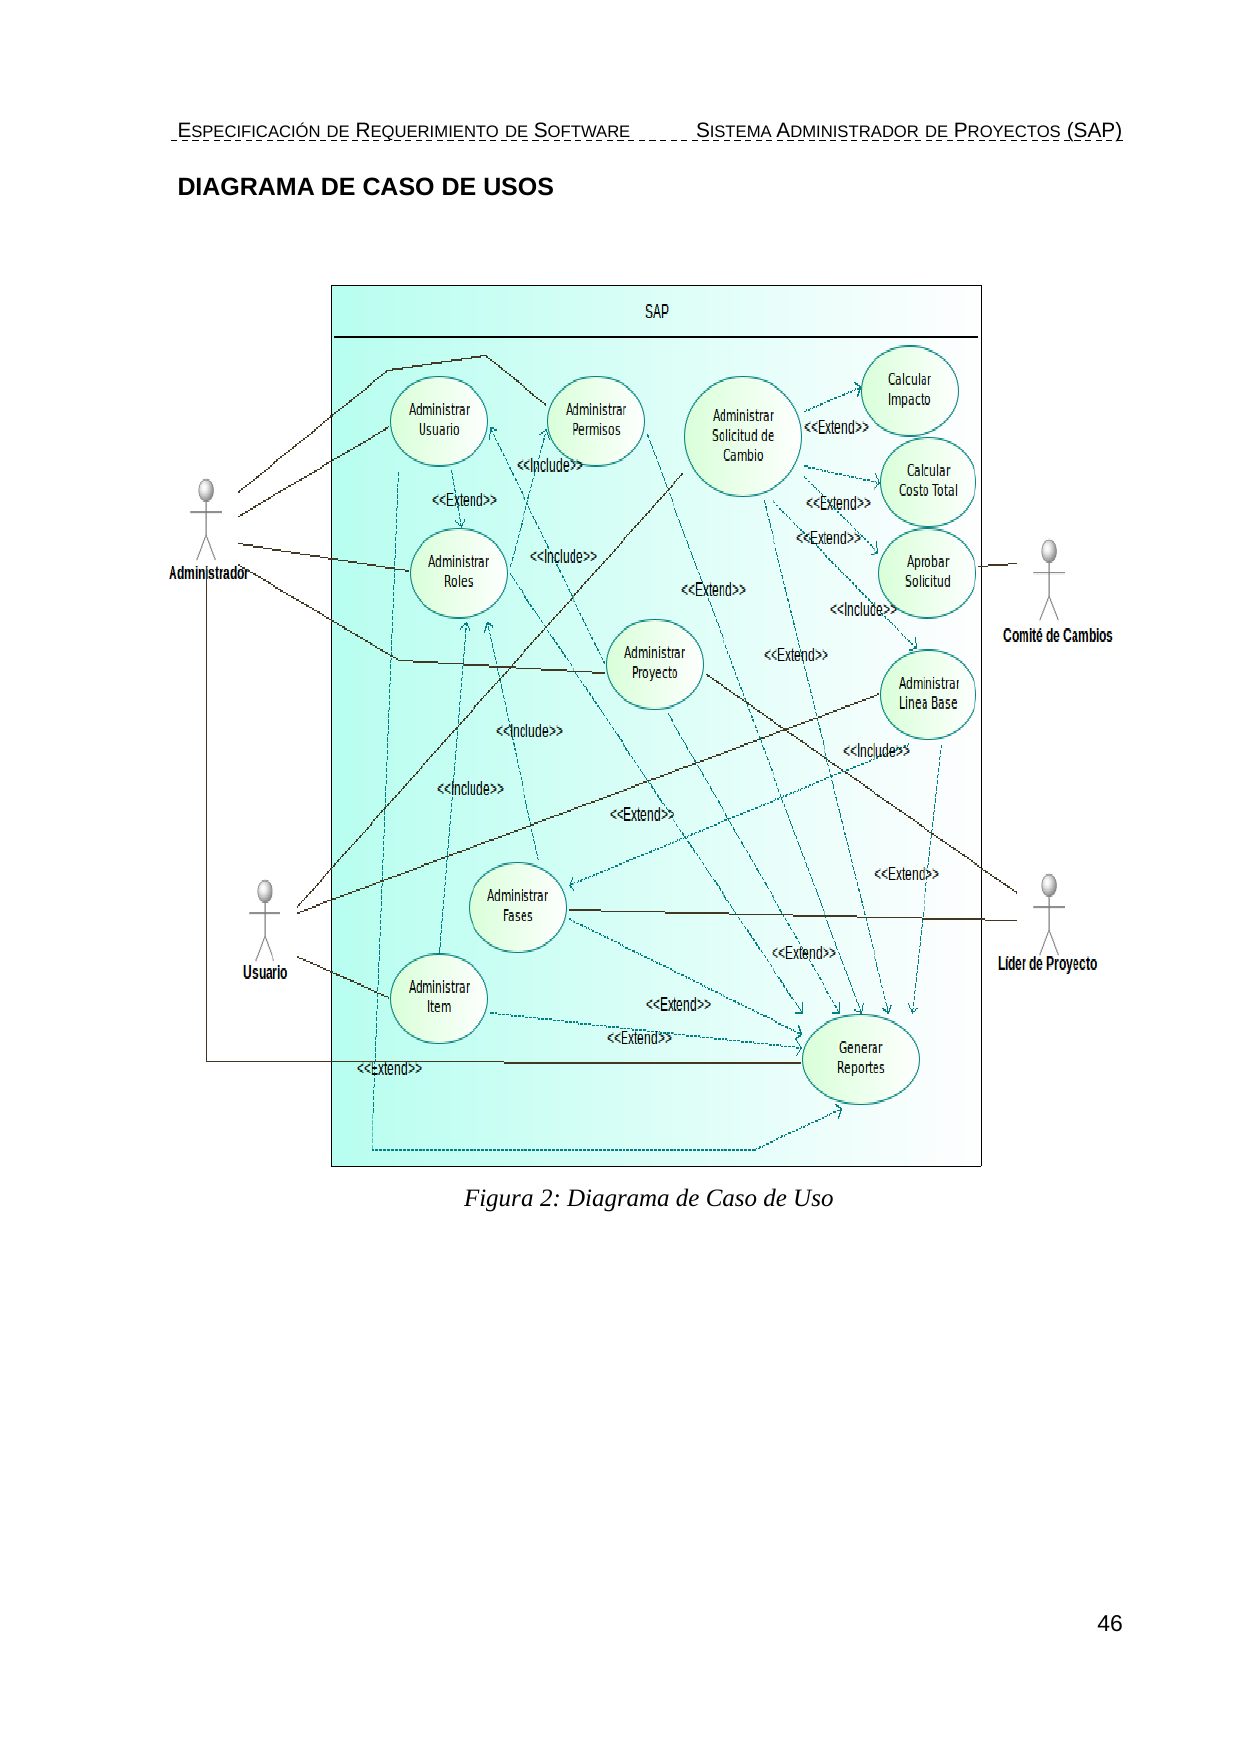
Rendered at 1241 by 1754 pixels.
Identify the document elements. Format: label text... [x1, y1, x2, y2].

picture [122, 270, 1125, 1183]
list DIAGRAMA DE CASO DE USOS [177, 172, 1122, 200]
text Figura 2: Diagrama de Caso de Uso [170, 270, 1129, 1212]
